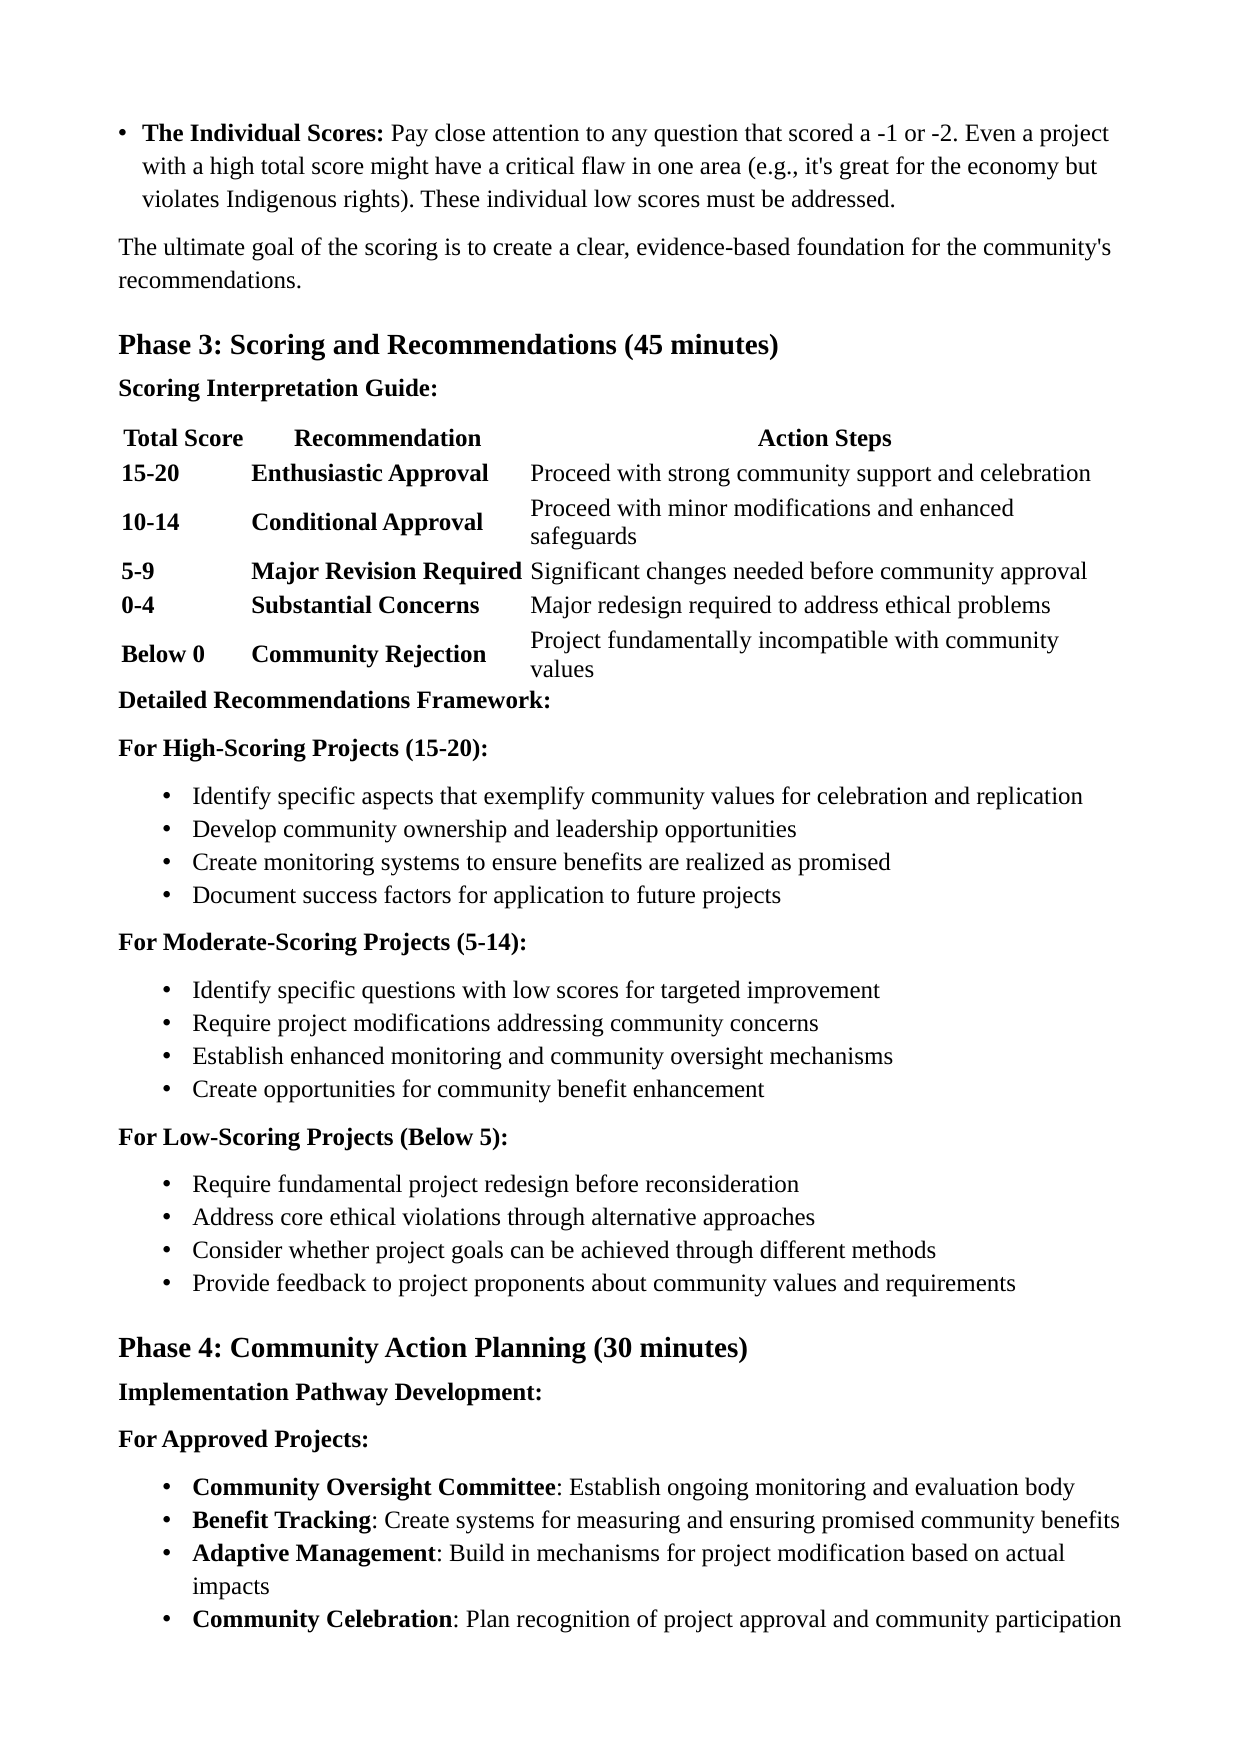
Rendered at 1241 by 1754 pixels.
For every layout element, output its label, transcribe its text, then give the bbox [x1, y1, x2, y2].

list Create monitoring systems to ensure benefits are realized as promised [162, 847, 1122, 876]
list Document success factors for application to future projects [162, 880, 1122, 909]
list Require project modifications addressing community concerns [162, 1008, 1122, 1037]
list Identify specific questions with low scores for targeted improvement [162, 975, 1122, 1004]
table_cell 10-14 [118, 490, 248, 553]
text Scoring Interpretation Guide: [118, 373, 1122, 402]
table_cell Proceed with strong community support and celebration [527, 455, 1122, 490]
table_cell 15-20 [118, 455, 248, 490]
text Implementation Pathway Development: [118, 1377, 1122, 1405]
list Require fundamental project redesign before reconsideration [162, 1169, 1122, 1198]
table_cell 0-4 [118, 588, 248, 622]
list Adaptive Management: Build in mechanisms for project modification based on actual impacts [162, 1538, 1122, 1600]
text For High-Scoring Projects (15-20): [118, 733, 1122, 762]
table_cell Community Rejection [248, 622, 527, 686]
table_cell Major Revision Required [248, 553, 527, 588]
text Detailed Recommendations Framework: [118, 686, 1122, 714]
list Establish enhanced monitoring and community oversight mechanisms [162, 1041, 1122, 1070]
table_cell Major redesign required to address ethical problems [527, 588, 1122, 622]
table_cell Significant changes needed before community approval [527, 553, 1122, 588]
list Benefit Tracking: Create systems for measuring and ensuring promised community benefits [162, 1505, 1122, 1534]
subtitle Phase 4: Community Action Planning (30 minutes) [118, 1331, 1122, 1364]
text For Approved Projects: [118, 1424, 1122, 1453]
text For Moderate-Scoring Projects (5-14): [118, 927, 1122, 956]
list Provide feedback to project proponents about community values and requirements [162, 1268, 1122, 1297]
table_cell 5-9 [118, 553, 248, 588]
table_cell Conditional Approval [248, 490, 527, 553]
list Address core ethical violations through alternative approaches [162, 1202, 1122, 1231]
subtitle Phase 3: Scoring and Recommendations (45 minutes) [118, 327, 1122, 361]
text The ultimate goal of the scoring is to create a clear, evidence-based foundation for the community's recommendations. [118, 232, 1122, 293]
list The Individual Scores: Pay close attention to any question that scored a -1 or -2. Even a project with a high total score might have a critical flaw in one area (e.g., it's great for the economy but violates Indigenous rights). These individual low scores must be addressed. [118, 118, 1122, 213]
list Create opportunities for community benefit enhancement [162, 1074, 1122, 1103]
table_header Action Steps [527, 421, 1122, 455]
list Community Oversight Committee: Establish ongoing monitoring and evaluation body [162, 1472, 1122, 1501]
table_cell Project fundamentally incompatible with community values [527, 622, 1122, 686]
table_cell Below 0 [118, 622, 248, 686]
table_cell Enthusiastic Approval [248, 455, 527, 490]
list Consider whether project goals can be achieved through different methods [162, 1235, 1122, 1264]
table_header Recommendation [248, 421, 527, 455]
table_header Total Score [118, 421, 248, 455]
list Community Celebration: Plan recognition of project approval and community participation [162, 1604, 1122, 1633]
table_cell Proceed with minor modifications and enhanced safeguards [527, 490, 1122, 553]
text For Low-Scoring Projects (Below 5): [118, 1122, 1122, 1151]
list Identify specific aspects that exemplify community values for celebration and replication [162, 781, 1122, 809]
table_cell Substantial Concerns [248, 588, 527, 622]
list Develop community ownership and leadership opportunities [162, 814, 1122, 843]
